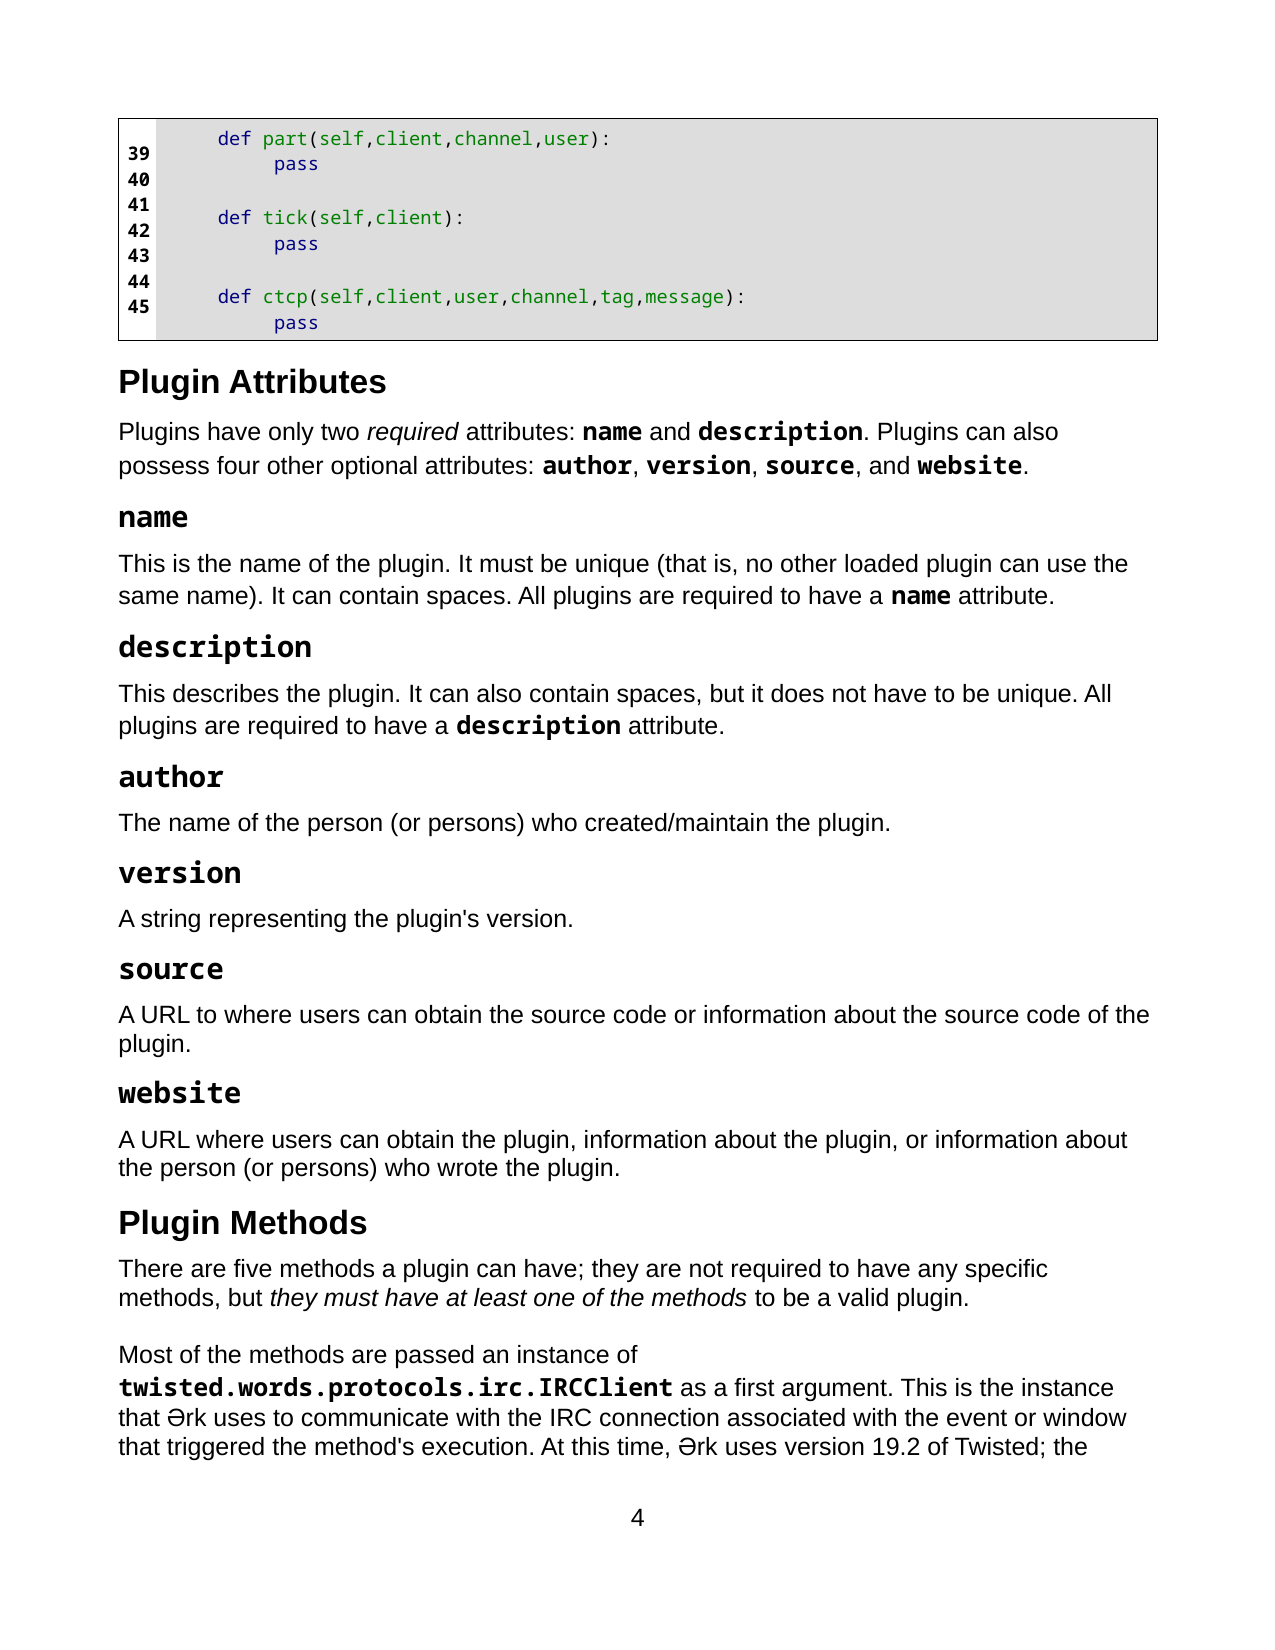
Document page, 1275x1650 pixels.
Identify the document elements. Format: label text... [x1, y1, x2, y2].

text The name of the person (or persons) who created/maintain the plugin. [118, 808, 1157, 837]
subtitle Plugin Attributes [118, 362, 1157, 401]
text There are five methods a plugin can have; they are not required to have any specific methods, but they must have at least one of the methods to be a valid plugin. [118, 1254, 1157, 1312]
text Plugins have only two required attributes: name and description. Plugins can also possess four other optional attributes: author, version, source, and website. [118, 413, 1157, 482]
subtitle source [118, 948, 1157, 988]
subtitle Plugin Methods [118, 1203, 1157, 1242]
subtitle author [118, 756, 1157, 796]
text This describes the plugin. It can also contain spaces, but it does not have to be unique. All plugins are required to have a description attribute. [118, 678, 1157, 741]
subtitle website [118, 1072, 1157, 1112]
table_header def part(self,client,channel,user): pass def tick(self,client): pass def ctcp(self,client,user,channel,tag,message): pass [156, 119, 1157, 340]
table_header 39 40 41 42 43 44 45 [119, 119, 156, 340]
subtitle description [118, 626, 1157, 666]
text A URL to where users can obtain the source code or information about the source code of the plugin. [118, 1000, 1157, 1058]
subtitle version [118, 852, 1157, 892]
text A URL where users can obtain the plugin, information about the plugin, or information about the person (or persons) who wrote the plugin. [118, 1125, 1157, 1182]
subtitle name [118, 496, 1157, 536]
text A string representing the plugin's version. [118, 904, 1157, 933]
text Most of the methods are passed an instance of twisted.words.protocols.irc.IRCClient as a first argument. This is the instance that Ərk uses to communicate with the IRC connection associated with the event or window that triggered the method's execution. At this time, Ərk uses version 19.2 of Twisted; the [118, 1340, 1157, 1461]
text This is the name of the plugin. It must be unique (that is, no other loaded plugin can use the same name). It can contain spaces. All plugins are required to have a name attribute. [118, 549, 1157, 611]
